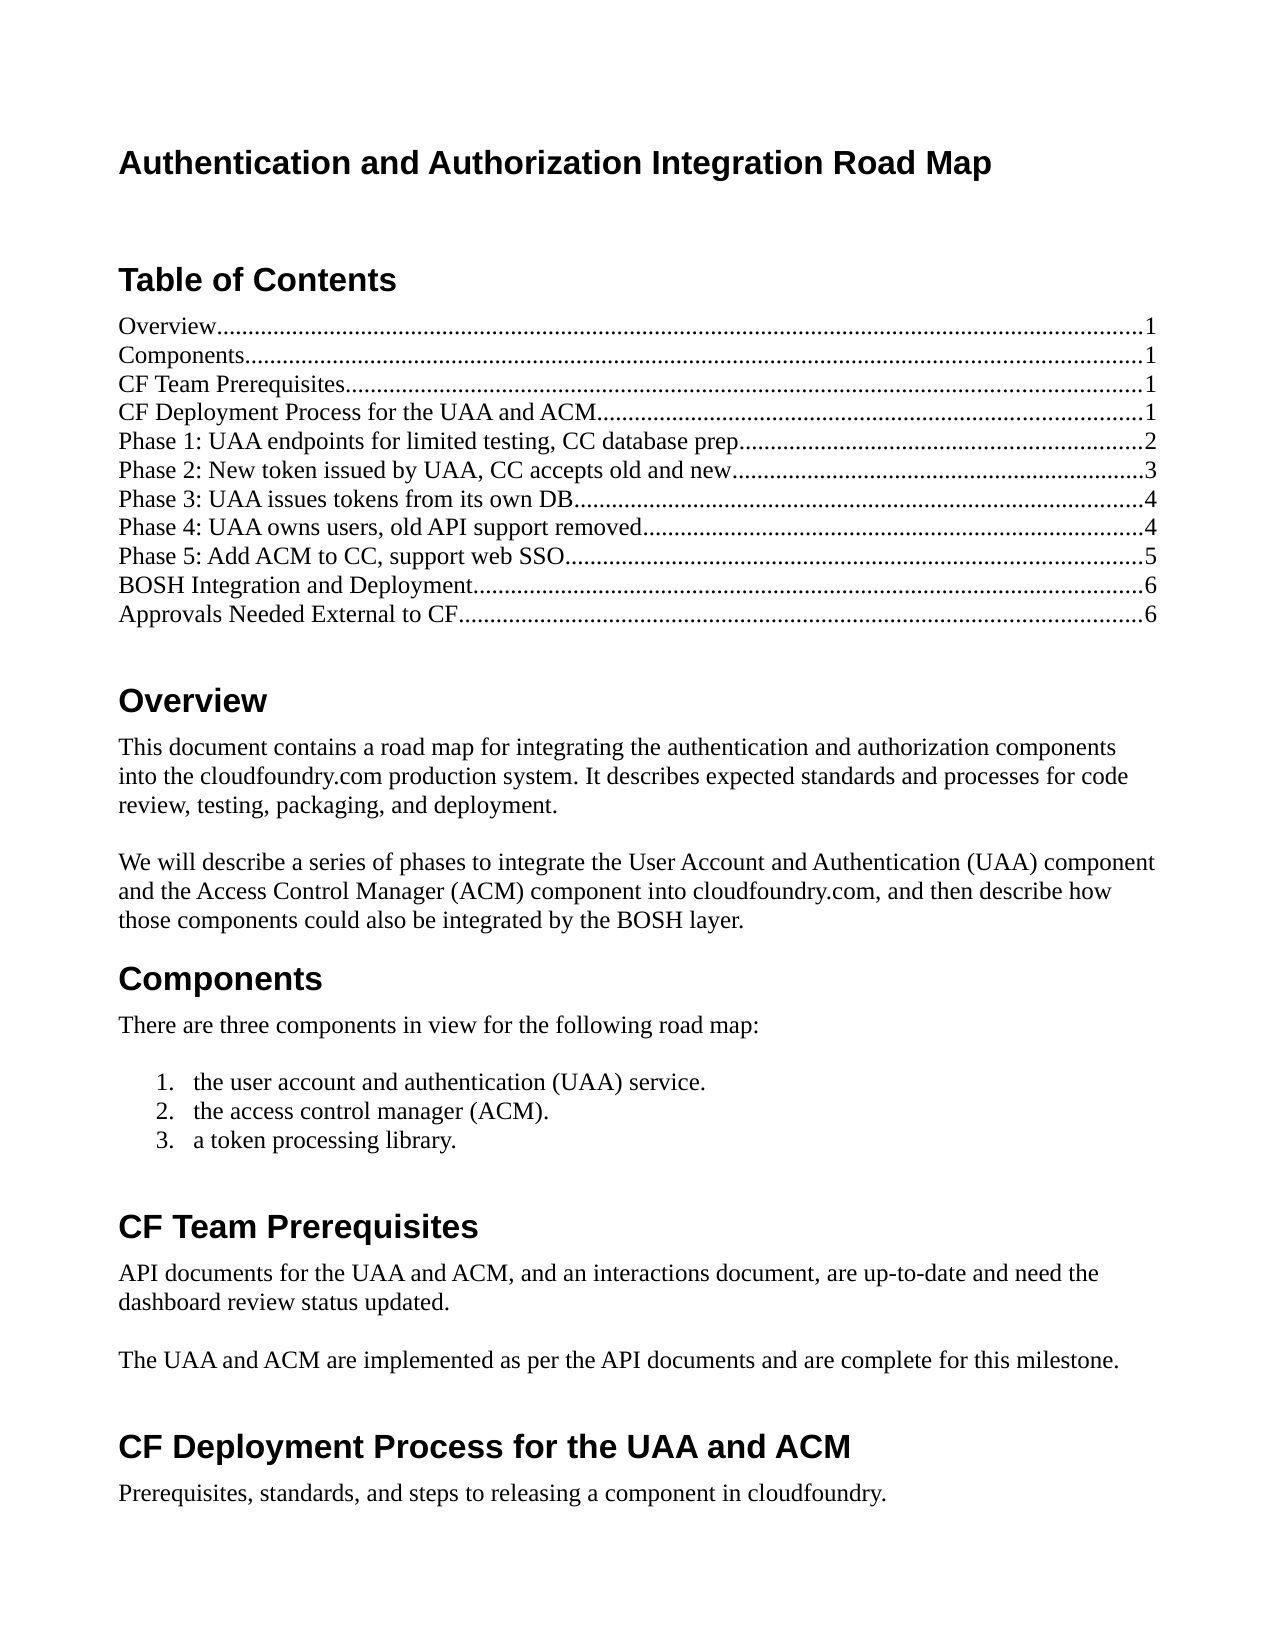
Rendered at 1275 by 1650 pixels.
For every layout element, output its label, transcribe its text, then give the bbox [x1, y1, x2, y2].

subtitle CF Team Prerequisites [118, 1207, 1157, 1246]
subtitle Components [118, 959, 1157, 997]
text Prerequisites, standards, and steps to releasing a component in cloudfoundry. [118, 1478, 1157, 1507]
text Phase 2: New token issued by UAA, CC accepts old and new 3 [118, 455, 1157, 484]
subtitle Authentication and Authorization Integration Road Map [118, 143, 1157, 182]
list the access control manager (ACM). [156, 1096, 1157, 1125]
list the user account and authentication (UAA) service. [156, 1067, 1157, 1096]
text API documents for the UAA and ACM, and an interactions document, are up-to-date and need the dashboard review status updated. [118, 1258, 1157, 1316]
list a token processing library. [156, 1125, 1157, 1153]
text Phase 3: UAA issues tokens from its own DB 4 [118, 484, 1157, 512]
text Components 1 [118, 340, 1157, 369]
text Phase 1: UAA endpoints for limited testing, CC database prep 2 [118, 426, 1157, 455]
subtitle Table of Contents [118, 260, 1157, 299]
text Phase 5: Add ACM to CC, support web SSO 5 [118, 541, 1157, 570]
subtitle Overview [118, 681, 1157, 720]
text Overview 1 [118, 311, 1157, 340]
subtitle CF Deployment Process for the UAA and ACM [118, 1427, 1157, 1466]
text The UAA and ACM are implemented as per the API documents and are complete for this milestone. [118, 1345, 1157, 1373]
text Approvals Needed External to CF 6 [118, 599, 1157, 627]
text There are three components in view for the following road map: [118, 1010, 1157, 1038]
text BOSH Integration and Deployment 6 [118, 570, 1157, 599]
text CF Deployment Process for the UAA and ACM 1 [118, 397, 1157, 426]
text We will describe a series of phases to integrate the User Account and Authentication (UAA) component and the Access Control Manager (ACM) component into cloudfoundry.com, and then describe how those components could also be integrated by the BOSH layer. [118, 847, 1157, 934]
text CF Team Prerequisites 1 [118, 369, 1157, 397]
text This document contains a road map for integrating the authentication and authorization components into the cloudfoundry.com production system. It describes expected standards and processes for code review, testing, packaging, and deployment. [118, 732, 1157, 819]
text Phase 4: UAA owns users, old API support removed 4 [118, 512, 1157, 541]
